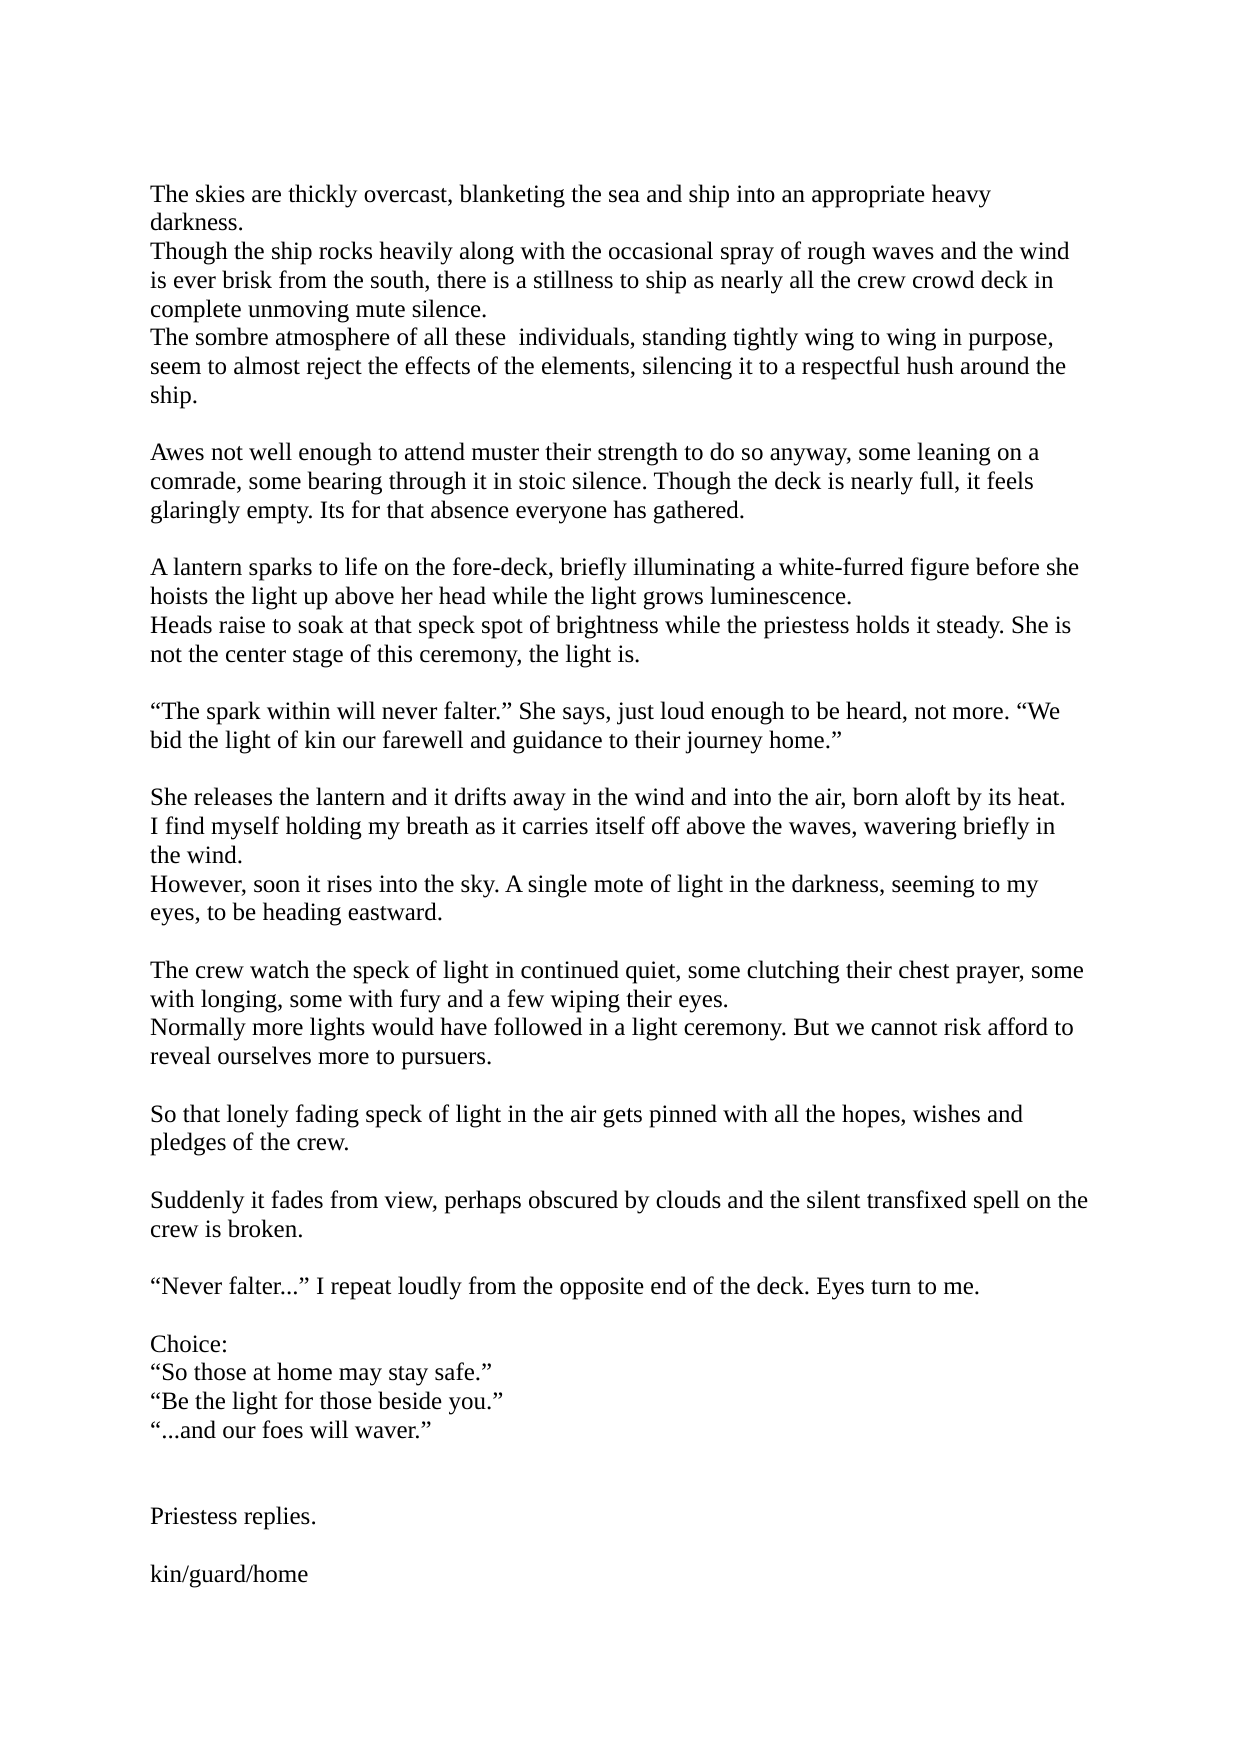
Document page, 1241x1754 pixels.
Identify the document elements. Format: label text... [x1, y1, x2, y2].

text Though the ship rocks heavily along with the occasional spray of rough waves and the wind is ever brisk from the south, there is a stillness to ship as nearly all the crew crowd deck in complete unmoving mute silence. [150, 236, 1090, 322]
text I find myself holding my breath as it carries itself off above the waves, wavering briefly in the wind. [150, 811, 1090, 869]
text “Never falter...” I repeat loudly from the opposite end of the deck. Eyes turn to me. [150, 1271, 1090, 1300]
text Suddenly it fades from view, perhaps obscured by clouds and the silent transfixed spell on the crew is broken. [150, 1185, 1090, 1242]
text Heads raise to soak at that speck spot of brightness while the priestess holds it steady. She is not the center stage of this ceremony, the light is. [150, 610, 1090, 667]
text “Be the light for those beside you.” [150, 1386, 1090, 1415]
text She releases the lantern and it drifts away in the wind and into the air, born aloft by its heat. [150, 782, 1090, 811]
text So that lonely fading speck of light in the air gets pinned with all the hopes, wishes and pledges of the crew. [150, 1099, 1090, 1156]
text The sombre atmosphere of all these individuals, standing tightly wing to wing in purpose, seem to almost reject the effects of the elements, silencing it to a respectful hush around the ship. [150, 322, 1090, 409]
text kin/guard/home [150, 1559, 1090, 1587]
text The skies are thickly overcast, blanketing the sea and ship into an appropriate heavy darkness. [150, 179, 1090, 236]
text Priestess replies. [150, 1501, 1090, 1530]
text Normally more lights would have followed in a light ceremony. But we cannot risk afford to reveal ourselves more to pursuers. [150, 1012, 1090, 1070]
text However, soon it rises into the sky. A single mote of light in the darkness, seeming to my eyes, to be heading eastward. [150, 869, 1090, 926]
text “The spark within will never falter.” She says, just loud enough to be heard, not more. “We bid the light of kin our farewell and guidance to their journey home.” [150, 696, 1090, 754]
text “...and our foes will waver.” [150, 1415, 1090, 1444]
text A lantern sparks to life on the fore-deck, briefly illuminating a white-furred figure before she hoists the light up above her head while the light grows luminescence. [150, 552, 1090, 610]
text Choice: [150, 1329, 1090, 1357]
text “So those at home may stay safe.” [150, 1357, 1090, 1386]
text The crew watch the speck of light in continued quiet, some clutching their chest prayer, some with longing, some with fury and a few wiping their eyes. [150, 955, 1090, 1012]
text Awes not well enough to attend muster their strength to do so anyway, some leaning on a comrade, some bearing through it in stoic silence. Though the deck is nearly full, it feels glaringly empty. Its for that absence everyone has gathered. [150, 437, 1090, 524]
